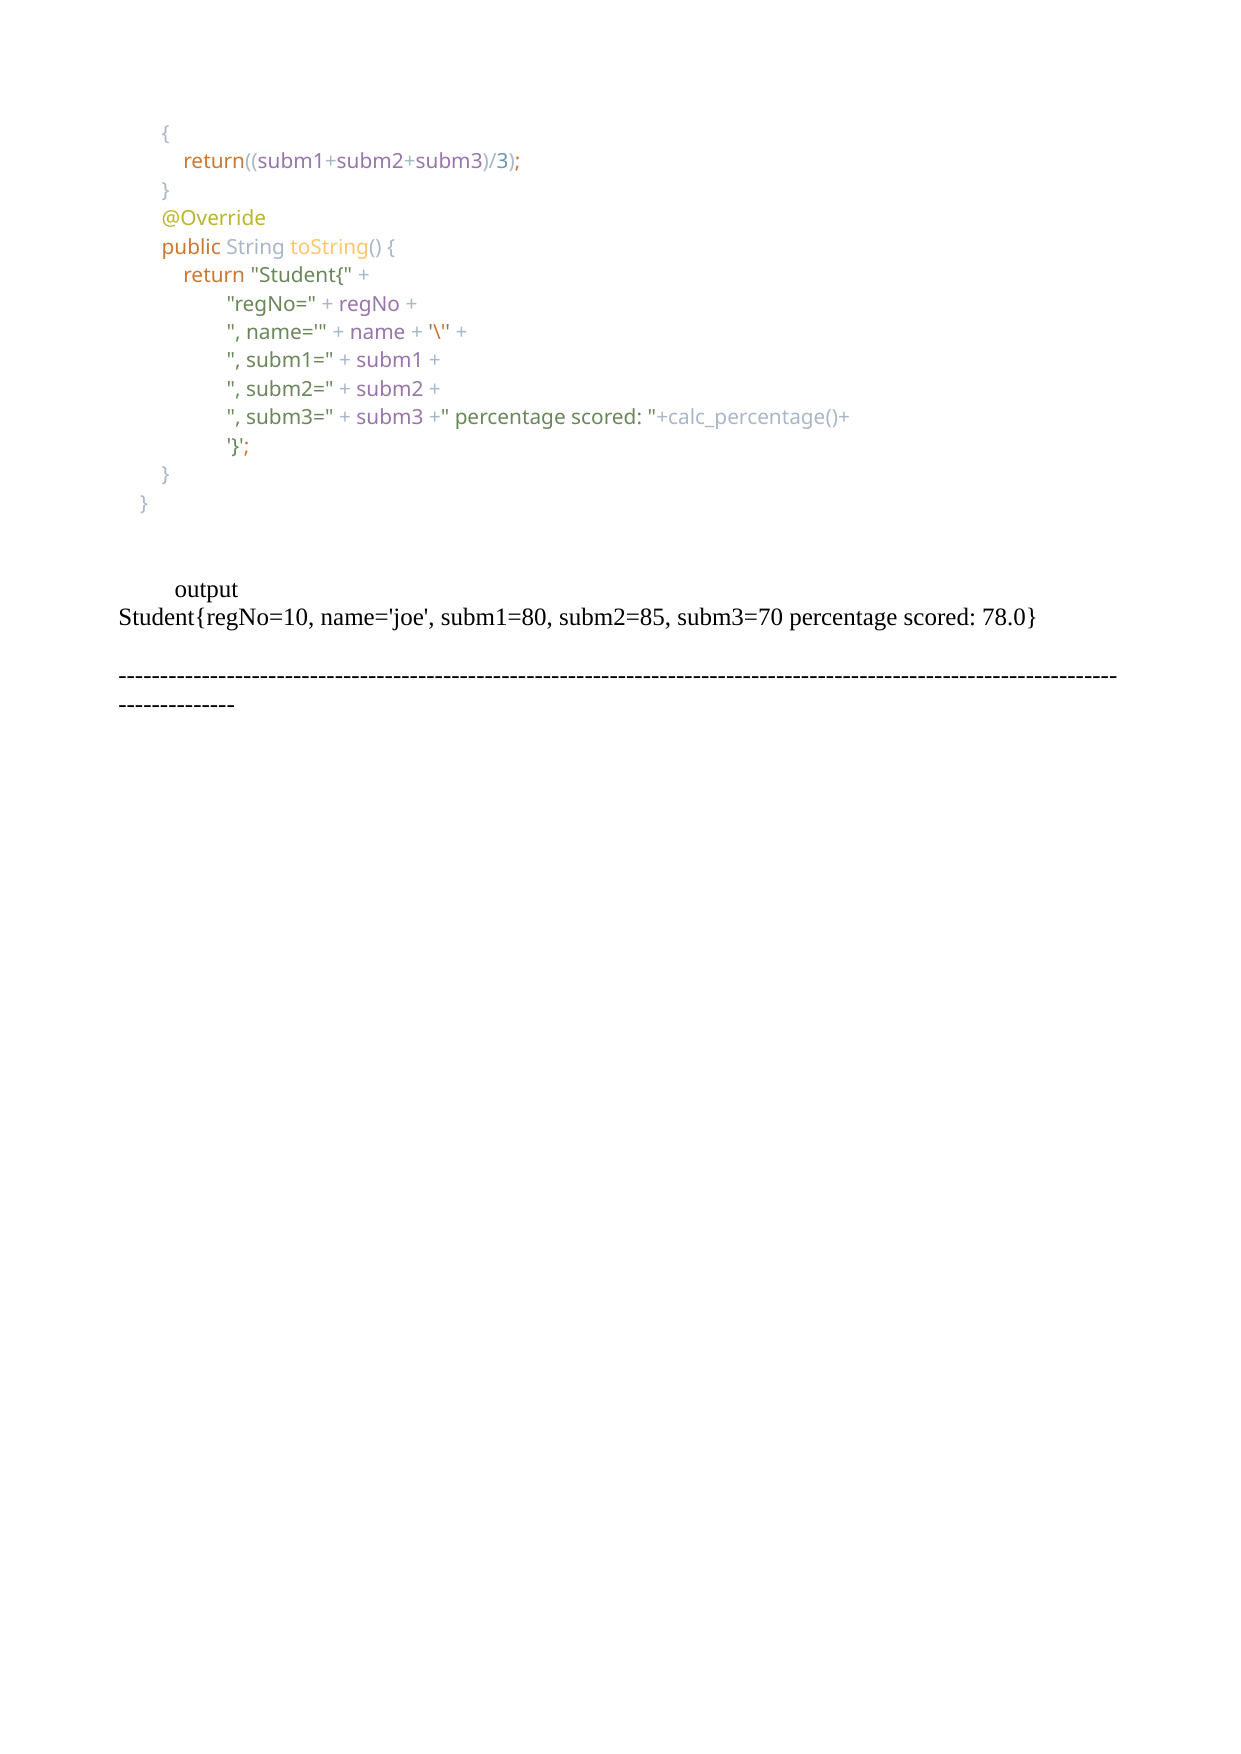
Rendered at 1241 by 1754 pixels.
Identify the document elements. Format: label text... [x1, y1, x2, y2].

text { return((subm1+subm2+subm3)/3); } @Override public String toString() { return "Student{" + "regNo=" + regNo + ", name='" + name + '\'' + ", subm1=" + subm1 + ", subm2=" + subm2 + ", subm3=" + subm3 +" percentage scored: "+calc_percentage()+ '}'; } } [118, 118, 1122, 574]
text output [118, 574, 1122, 602]
text -------------------------------------------------------------------------------------------------------------------------------------- [118, 660, 1122, 717]
text Student{regNo=10, name='joe', subm1=80, subm2=85, subm3=70 percentage scored: 78.0} [118, 602, 1122, 631]
